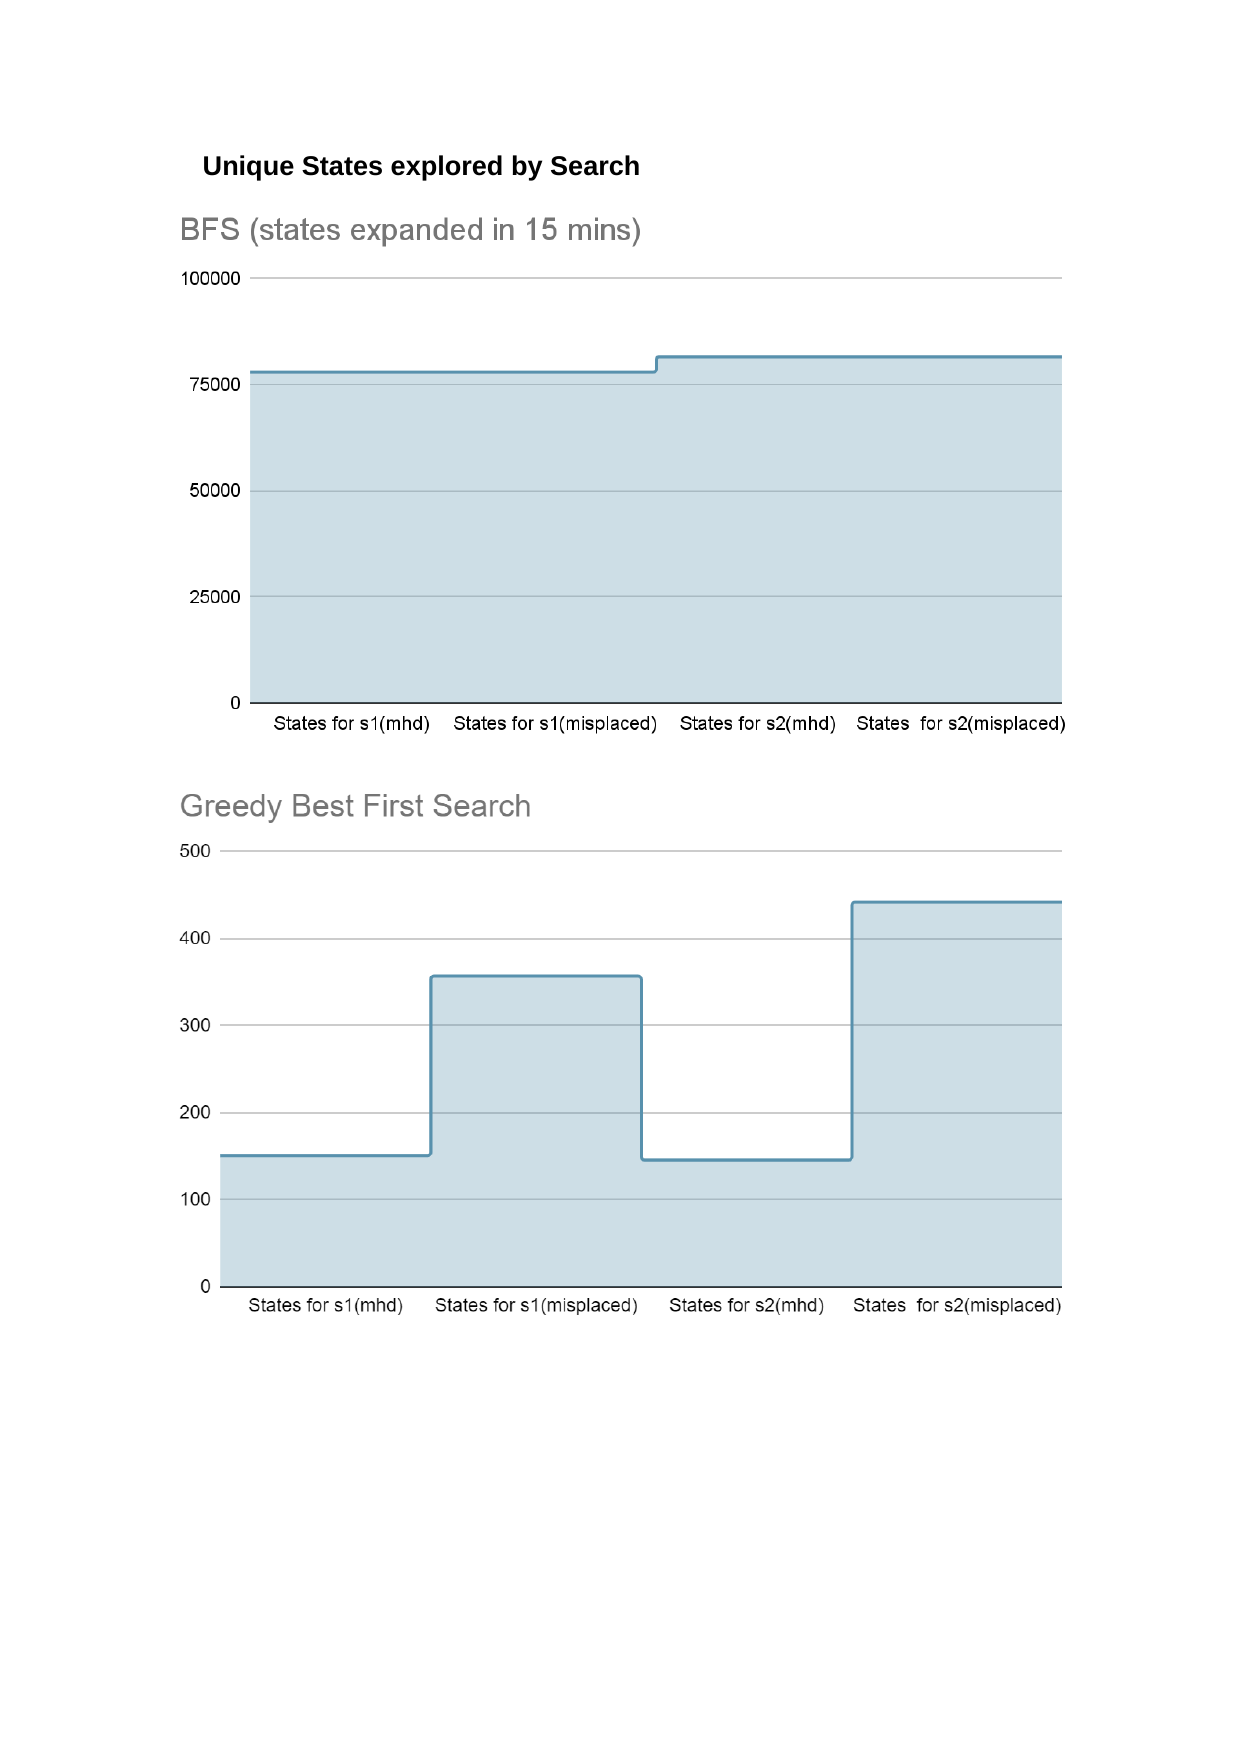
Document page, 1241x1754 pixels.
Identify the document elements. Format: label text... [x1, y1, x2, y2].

text Unique States explored by Search [150, 150, 1090, 181]
